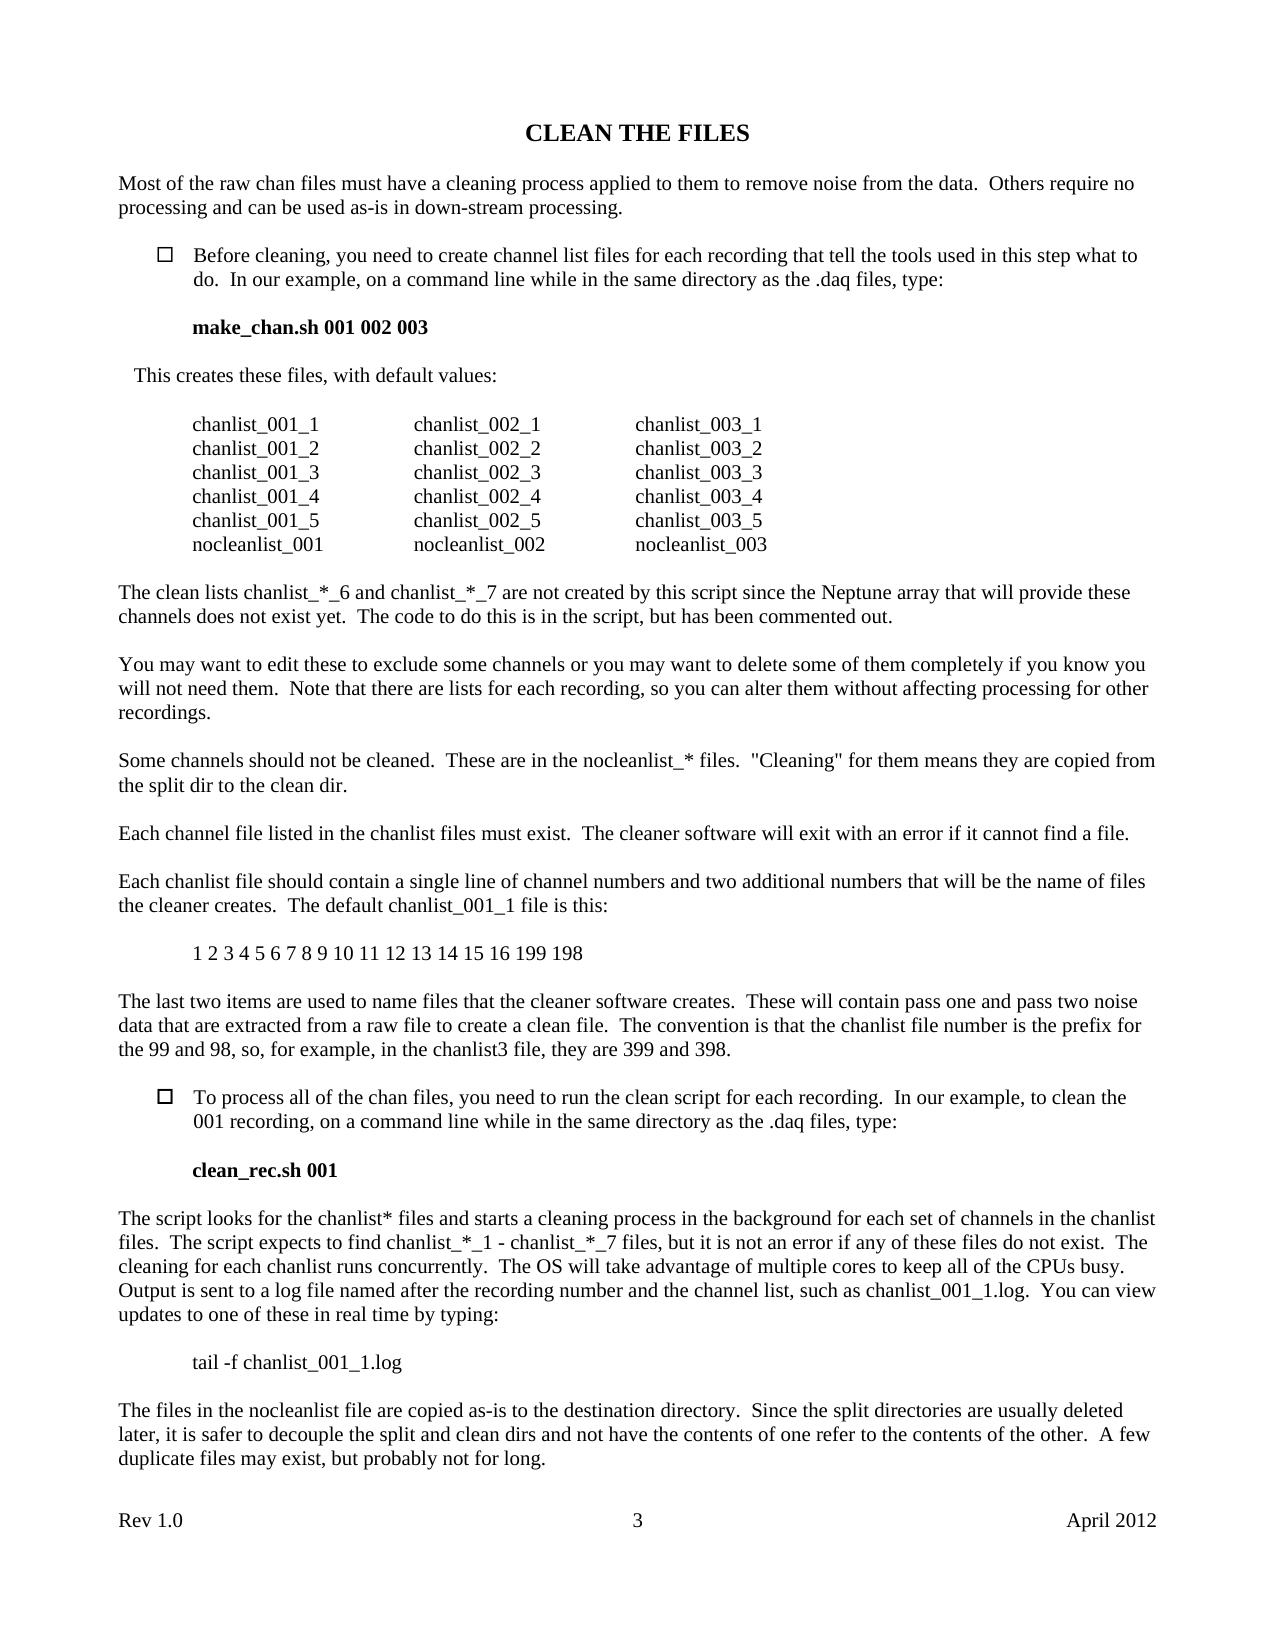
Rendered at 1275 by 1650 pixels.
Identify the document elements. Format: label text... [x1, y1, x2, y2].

text The files in the nocleanlist file are copied as-is to the destination directory. Since the split directories are usually deleted later, it is safer to decouple the split and clean dirs and not have the contents of one refer to the contents of the other. A few duplicate files may exist, but probably not for long. [118, 1398, 1157, 1470]
text make_chan.sh 001 002 003 [118, 315, 1157, 339]
text chanlist_001_4 chanlist_002_4 chanlist_003_4 [118, 484, 1157, 508]
text Some channels should not be cleaned. These are in the nocleanlist_* files. "Cleaning" for them means they are copied from the split dir to the clean dir. [118, 748, 1157, 797]
text The clean lists chanlist_*_6 and chanlist_*_7 are not created by this script since the Neptune array that will provide these channels does not exist yet. The code to do this is in the script, but has been commented out. [118, 580, 1157, 628]
text tail -f chanlist_001_1.log [118, 1350, 1157, 1374]
text Each channel file listed in the chanlist files must exist. The cleaner software will exit with an error if it cannot find a file. [118, 821, 1157, 845]
list To process all of the chan files, you need to run the clean script for each recording. In our example, to clean the 001 recording, on a command line while in the same directory as the .daq files, type: [156, 1085, 1157, 1133]
text CLEAN THE FILES [118, 118, 1157, 147]
text nocleanlist_001 nocleanlist_002 nocleanlist_003 [118, 532, 1157, 556]
text Each chanlist file should contain a single line of channel numbers and two additional numbers that will be the name of files the cleaner creates. The default chanlist_001_1 file is this: [118, 869, 1157, 917]
text You may want to edit these to exclude some channels or you may want to delete some of them completely if you know you will not need them. Note that there are lists for each recording, so you can alter them without affecting processing for other recordings. [118, 652, 1157, 724]
text The last two items are used to name files that the cleaner software creates. These will contain pass one and pass two noise data that are extracted from a raw file to create a clean file. The convention is that the chanlist file number is the prefix for the 99 and 98, so, for example, in the chanlist3 file, they are 399 and 398. [118, 989, 1157, 1061]
text This creates these files, with default values: [118, 363, 1157, 387]
text Most of the raw chan files must have a cleaning process applied to them to remove noise from the data. Others require no processing and can be used as-is in down-stream processing. [118, 171, 1157, 219]
list Before cleaning, you need to create channel list files for each recording that tell the tools used in this step what to do. In our example, on a command line while in the same directory as the .daq files, type: [156, 243, 1157, 291]
text chanlist_001_5 chanlist_002_5 chanlist_003_5 [118, 508, 1157, 532]
text chanlist_001_3 chanlist_002_3 chanlist_003_3 [118, 460, 1157, 484]
text clean_rec.sh 001 [118, 1157, 1157, 1182]
text 1 2 3 4 5 6 7 8 9 10 11 12 13 14 15 16 199 198 [118, 941, 1157, 965]
text The script looks for the chanlist* files and starts a cleaning process in the background for each set of channels in the chanlist files. The script expects to find chanlist_*_1 - chanlist_*_7 files, but it is not an error if any of these files do not exist. The cleaning for each chanlist runs concurrently. The OS will take advantage of multiple cores to keep all of the CPUs busy. Output is sent to a log file named after the recording number and the channel list, such as chanlist_001_1.log. You can view updates to one of these in real time by typing: [118, 1206, 1157, 1326]
text chanlist_001_2 chanlist_002_2 chanlist_003_2 [118, 436, 1157, 460]
text chanlist_001_1 chanlist_002_1 chanlist_003_1 [118, 412, 1157, 436]
